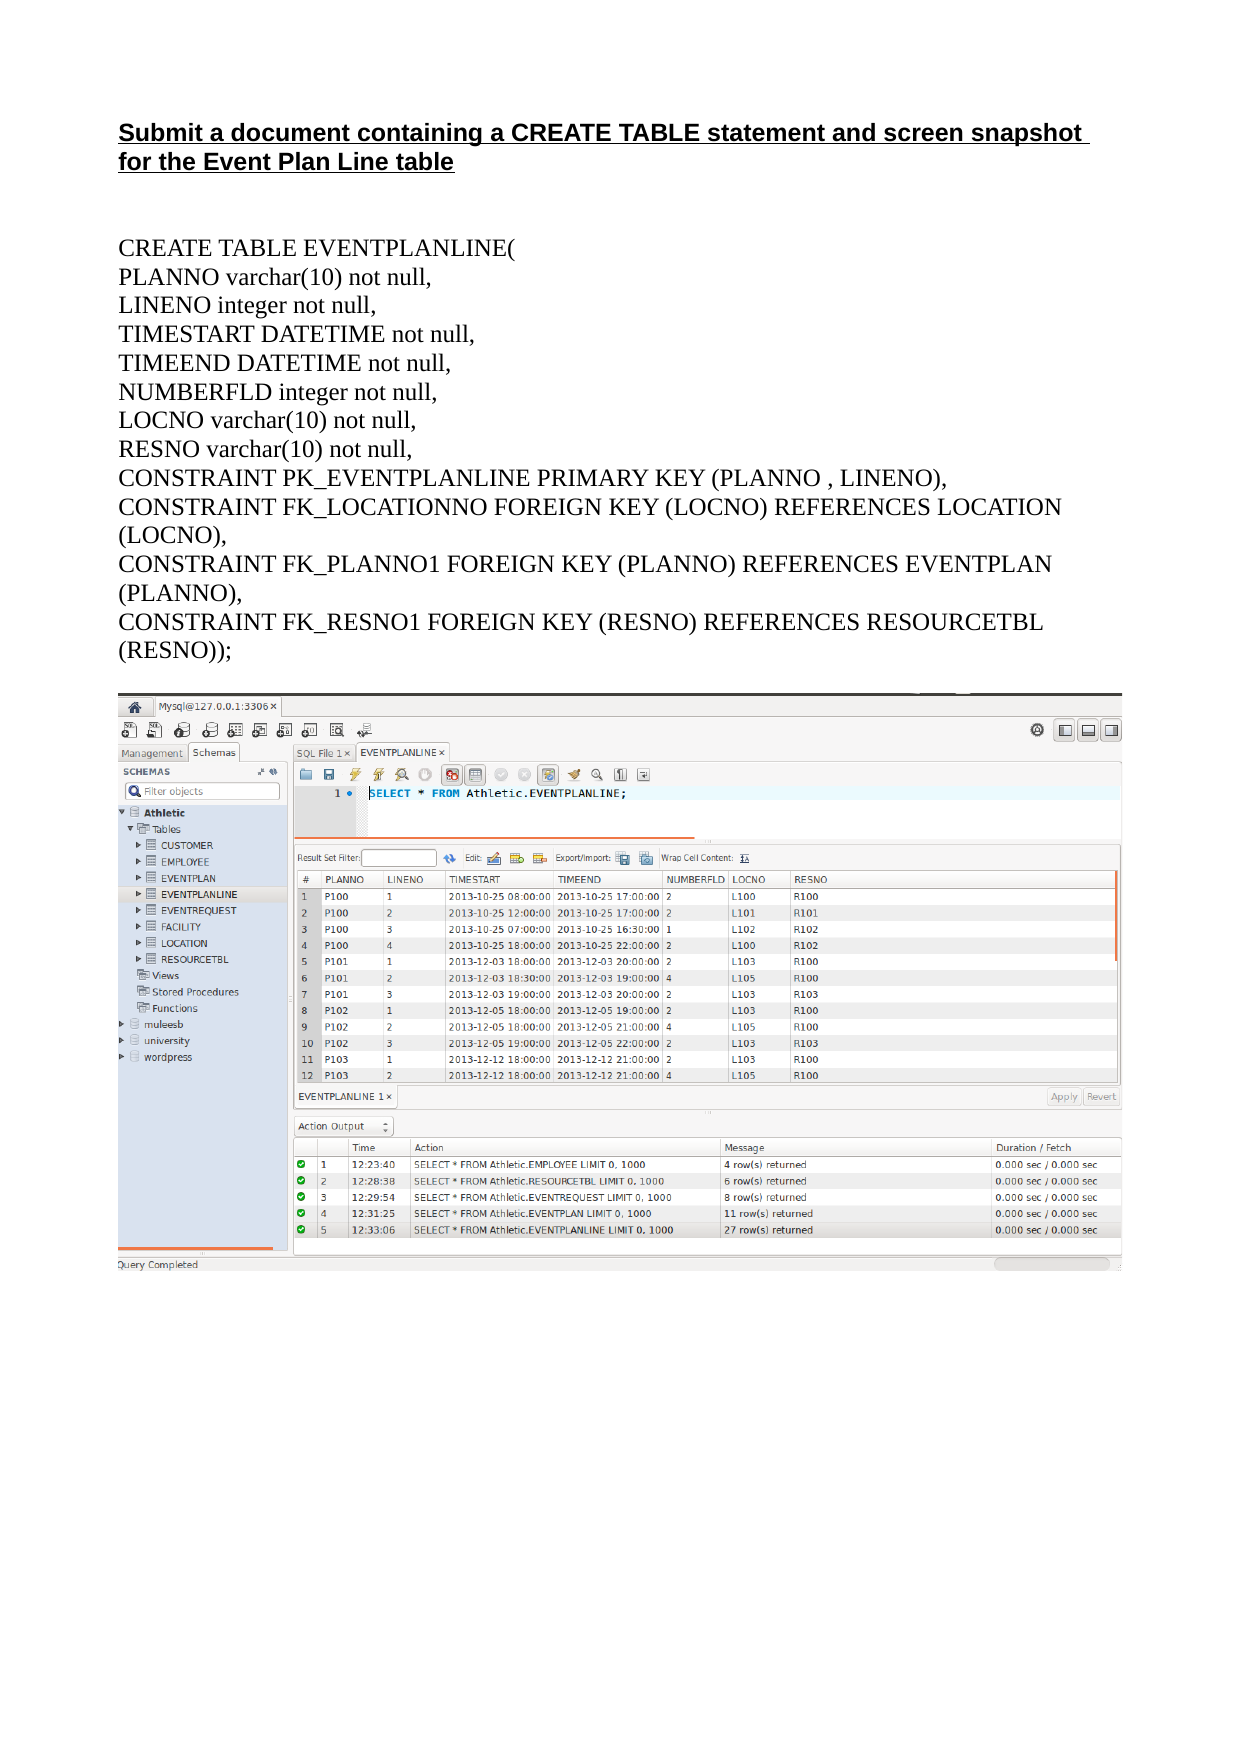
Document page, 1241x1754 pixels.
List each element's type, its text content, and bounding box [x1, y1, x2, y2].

text CONSTRAINT FK_PLANNO1 FOREIGN KEY (PLANNO) REFERENCES EVENTPLAN (PLANNO), [118, 549, 1122, 607]
text NUMBERFLD integer not null, [118, 377, 1122, 406]
text PLANNO varchar(10) not null, [118, 262, 1122, 291]
text LINENO integer not null, [118, 291, 1122, 319]
text Submit a document containing a CREATE TABLE statement and screen snapshot for the Event Plan Line table [118, 118, 1122, 176]
text CONSTRAINT FK_LOCATIONNO FOREIGN KEY (LOCNO) REFERENCES LOCATION (LOCNO), [118, 492, 1122, 549]
text CREATE TABLE EVENTPLANLINE( [118, 233, 1122, 262]
text CONSTRAINT FK_RESNO1 FOREIGN KEY (RESNO) REFERENCES RESOURCETBL (RESNO)); [118, 607, 1122, 664]
picture [118, 693, 1123, 1271]
text TIMEEND DATETIME not null, [118, 348, 1122, 377]
text RESNO varchar(10) not null, [118, 434, 1122, 463]
text LOCNO varchar(10) not null, [118, 406, 1122, 434]
text CONSTRAINT PK_EVENTPLANLINE PRIMARY KEY (PLANNO , LINENO), [118, 463, 1122, 492]
text TIMESTART DATETIME not null, [118, 319, 1122, 348]
